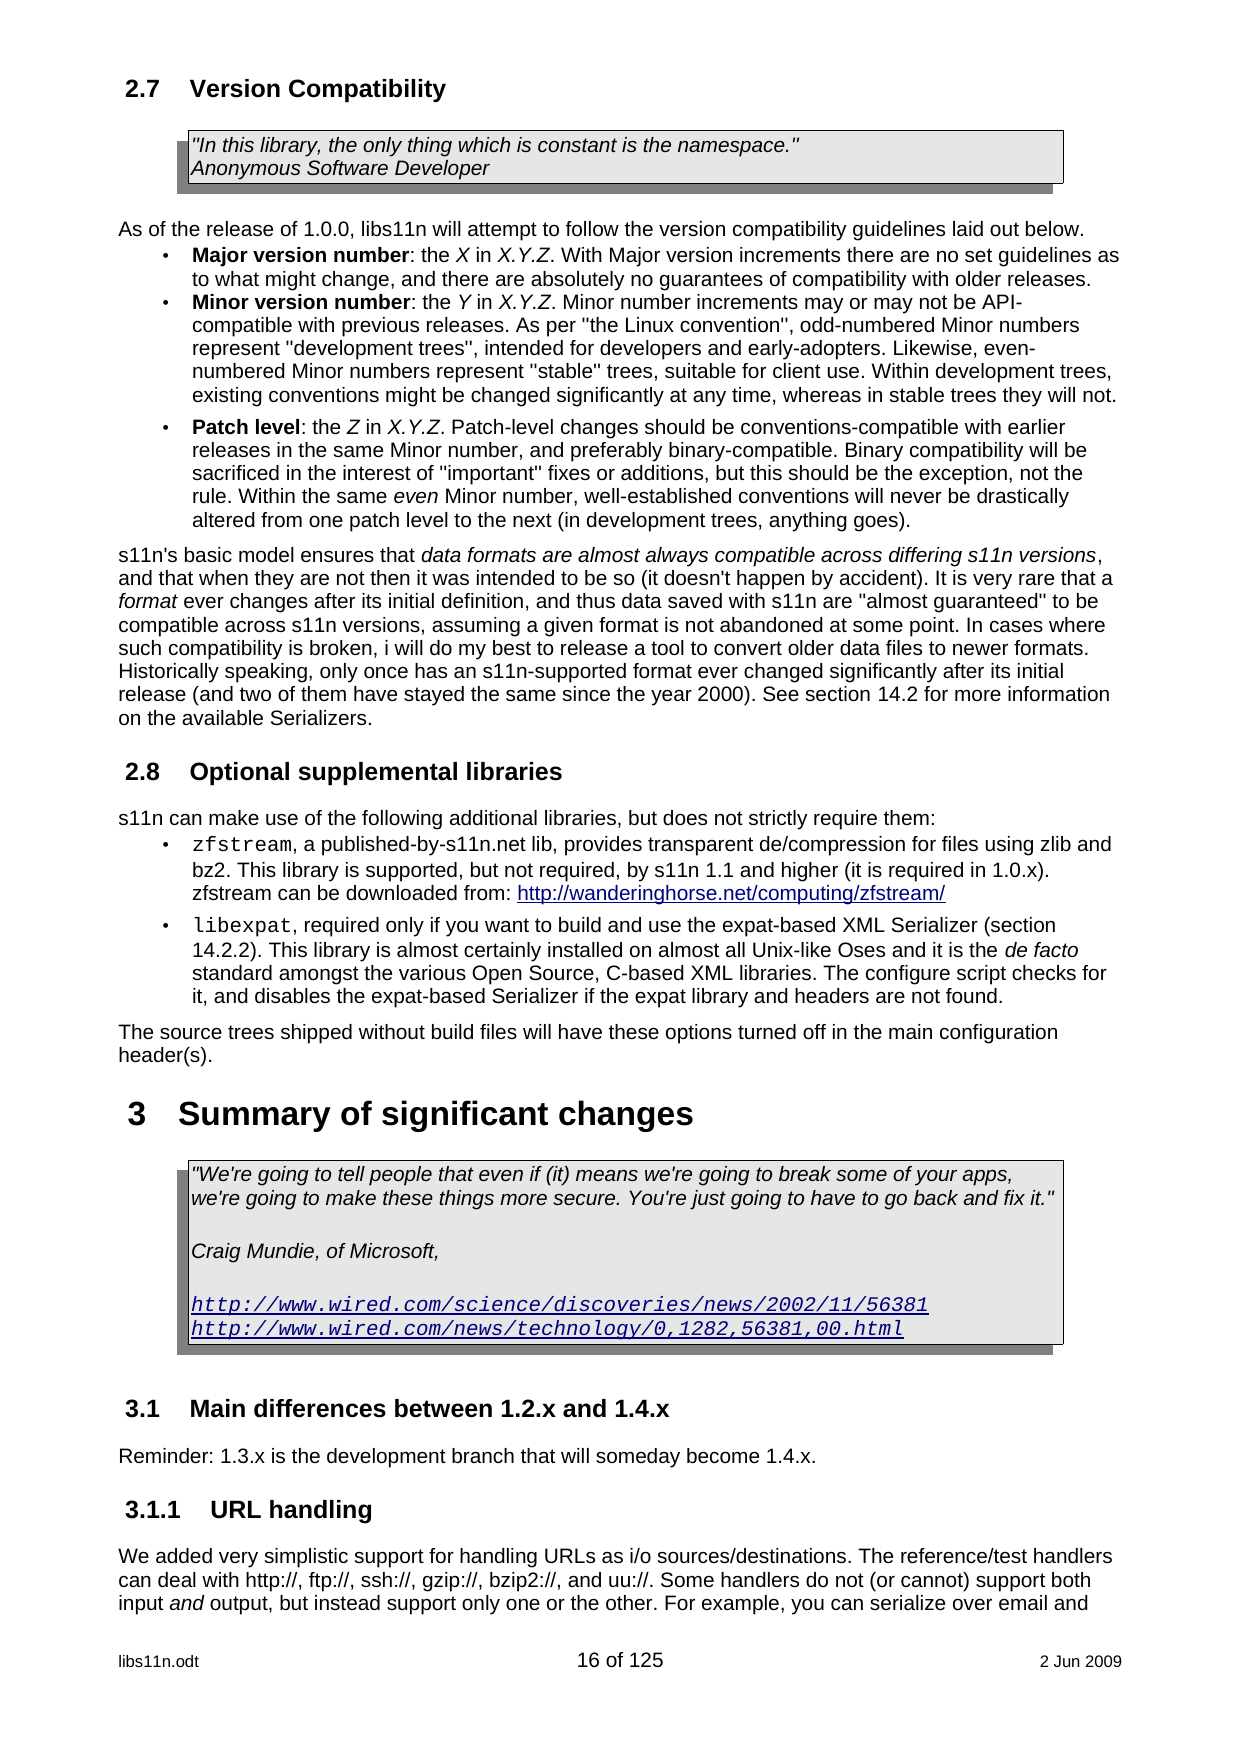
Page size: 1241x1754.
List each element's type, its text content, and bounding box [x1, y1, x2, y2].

subtitle Version Compatibility [118, 75, 1122, 103]
text http://www.wired.com/science/discoveries/news/2002/11/56381 http://www.wired.com/news/technology/0,1282,56381,00.html [189, 1289, 1063, 1344]
list Patch level: the Z in X.Y.Z. Patch-level changes should be conventions-compatible with earlier releases in the same Minor number, and preferably binary-compatible. Binary compatibility will be sacrificed in the interest of ''important'' fixes or additions, but this should be the exception, not the rule. Within the same even Minor number, well-established conventions will never be drastically altered from one patch level to the next (in development trees, anything goes). [162, 415, 1122, 532]
text s11n can make use of the following additional libraries, but does not strictly require them: [118, 807, 1122, 830]
text The source trees shipped without build files will have these options turned off in the main configuration header(s). [118, 1020, 1122, 1067]
text We added very simplistic support for handling URLs as i/o sources/destinations. The reference/test handlers can deal with http://, ftp://, ssh://, gzip://, bzip2://, and uu://. Some handlers do not (or cannot) support both input and output, but instead support only one or the other. For example, you can serialize over email and [118, 1545, 1122, 1615]
subtitle Optional supplemental libraries [118, 757, 1122, 785]
text "We're going to tell people that even if (it) means we're going to break some of your apps, we're going to make these things more secure. You're just going to have to go back and fix it." [189, 1161, 1063, 1209]
text ''In this library, the only thing which is constant is the namespace.'' Anonymous Software Developer [189, 131, 1063, 183]
text Reminder: 1.3.x is the development branch that will someday become 1.4.x. [118, 1444, 1122, 1468]
list zfstream, a published-by-s11n.net lib, provides transparent de/compression for files using zlib and bz2. This library is supported, but not required, by s11n 1.1 and higher (it is required in 1.0.x). zfstream can be downloaded from: http://wanderinghorse.net/computing/zfstream/ [162, 833, 1122, 904]
list libexpat, required only if you want to build and use the expat-based XML Serializer (section 14.2.2). This library is almost certainly installed on almost all Unix-like Oses and it is the de facto standard amongst the various Open Source, C-based XML libraries. The configure script checks for it, and disables the expat-based Serializer if the expat library and headers are not found. [162, 913, 1122, 1008]
text s11n's basic model ensures that data formats are almost always compatible across differing s11n versions, and that when they are not then it was intended to be so (it doesn't happen by accident). It is very rare that a format ever changes after its initial definition, and thus data saved with s11n are ''almost guaranteed'' to be compatible across s11n versions, assuming a given format is not abandoned at some point. In cases where such compatibility is broken, i will do my best to release a tool to convert older data files to newer formats. Historically speaking, only once has an s11n-supported format ever changed significantly after its initial release (and two of them have stayed the same since the year 2000). See section 14.2 for more information on the available Serializers. [118, 543, 1122, 729]
subtitle URL handling [118, 1496, 1122, 1523]
text Craig Mundie, of Microsoft, [189, 1236, 1063, 1263]
list Major version number: the X in X.Y.Z. With Major version increments there are no set guidelines as to what might change, and there are absolutely no guarantees of compatibility with older releases. [162, 244, 1122, 290]
list Minor version number: the Y in X.Y.Z. Minor number increments may or may not be API-compatible with previous releases. As per ''the Linux convention'', odd-numbered Minor numbers represent ''development trees'', intended for developers and early-adopters. Likewise, even-numbered Minor numbers represent ''stable'' trees, suitable for client use. Within development trees, existing conventions might be changed significantly at any time, whereas in stable trees they will not. [162, 290, 1122, 406]
text As of the release of 1.0.0, libs11n will attempt to follow the version compatibility guidelines laid out below. [118, 218, 1122, 241]
subtitle Summary of significant changes [118, 1095, 1122, 1132]
subtitle Main differences between 1.2.x and 1.4.x [118, 1395, 1122, 1423]
